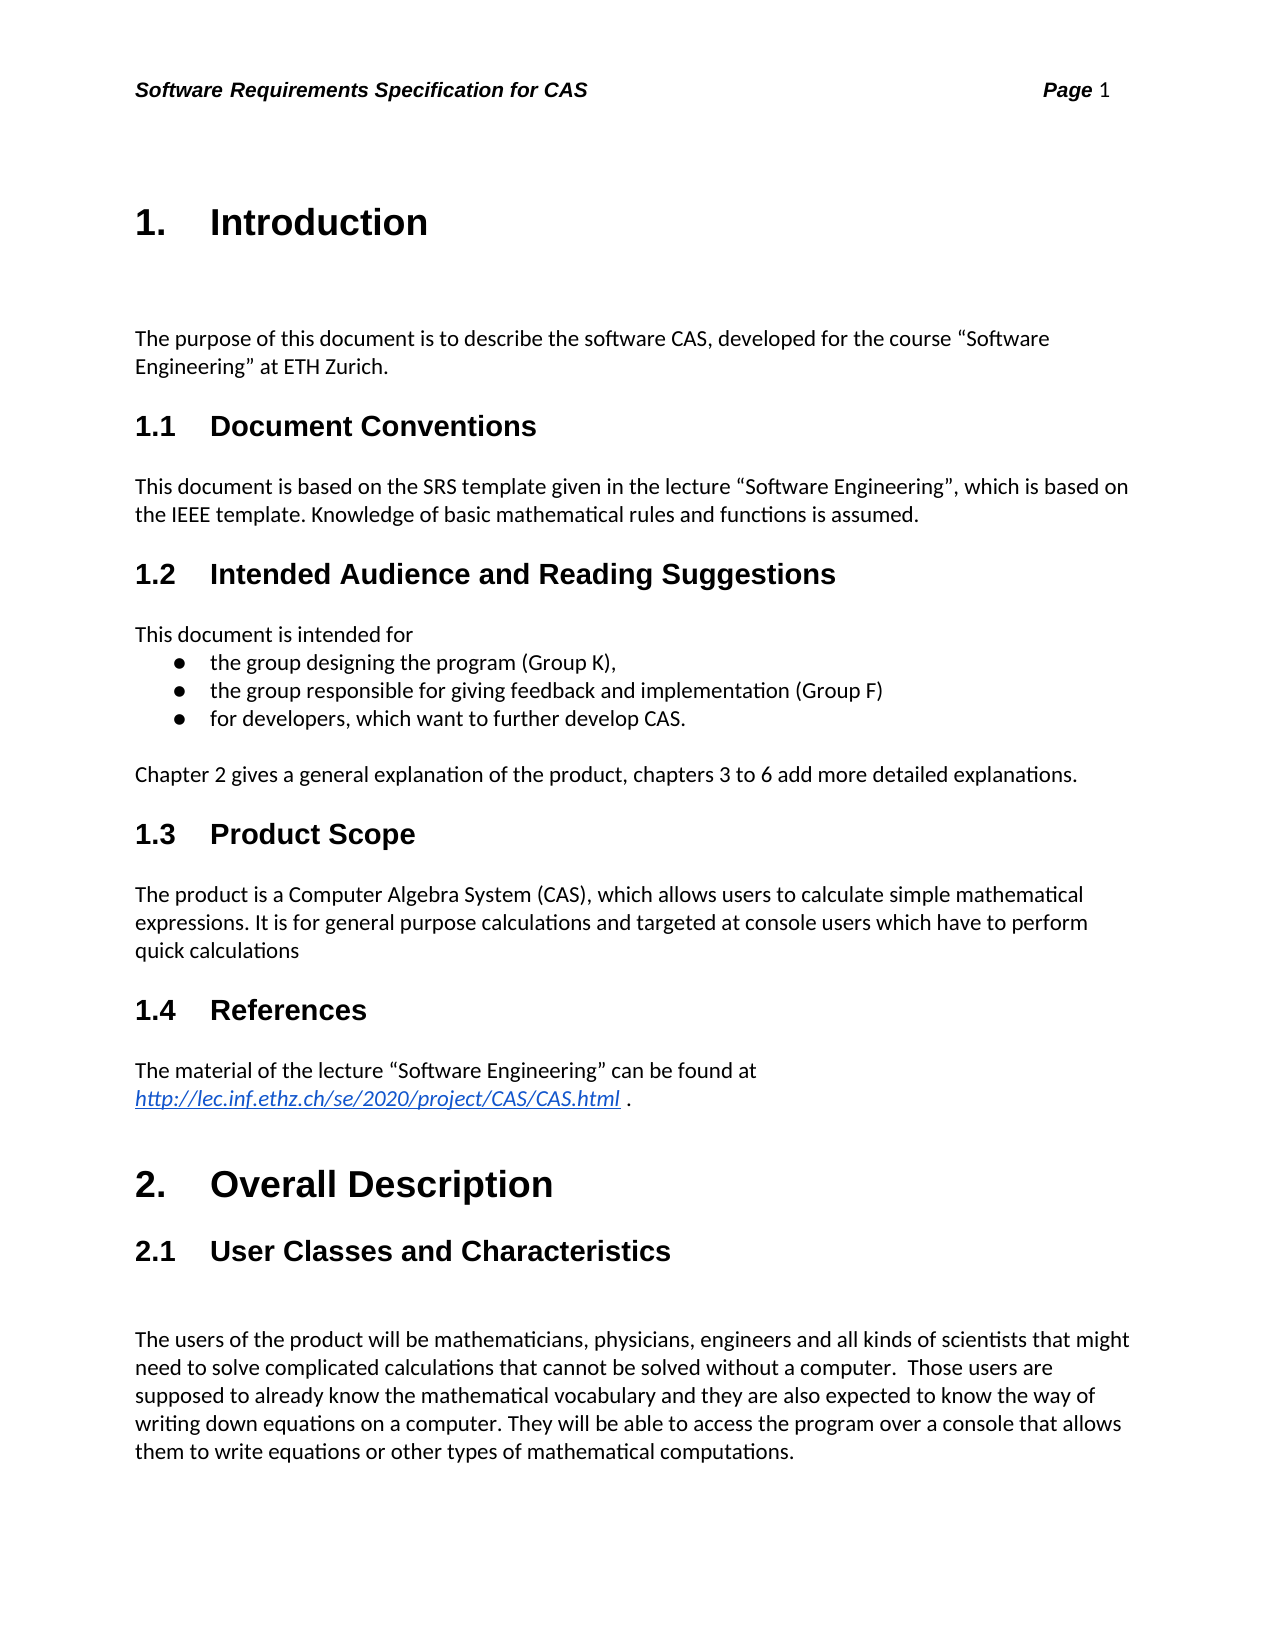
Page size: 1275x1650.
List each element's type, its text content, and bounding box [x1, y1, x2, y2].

text This document is intended for [135, 620, 1140, 648]
list the group responsible for giving feedback and implementation (Group F) [172, 676, 1140, 704]
subtitle User Classes and Characteristics [135, 1234, 1140, 1268]
list the group designing the program (Group K), [172, 648, 1140, 676]
subtitle Document Conventions [135, 409, 1140, 443]
subtitle Introduction [135, 200, 1140, 243]
list for developers, which want to further develop CAS. [172, 704, 1140, 732]
text The purpose of this document is to describe the software CAS, developed for the course “Software Engineering” at ETH Zurich. [135, 324, 1140, 380]
subtitle Overall Description [135, 1162, 1140, 1205]
subtitle References [135, 993, 1140, 1027]
text The users of the product will be mathematicians, physicians, engineers and all kinds of scientists that might need to solve complicated calculations that cannot be solved without a computer. Those users are supposed to already know the mathematical vocabulary and they are also expected to know the way of writing down equations on a computer. They will be able to access the program over a console that allows them to write equations or other types of mathematical computations. [135, 1325, 1140, 1465]
text This document is based on the SRS template given in the lecture “Software Engineering”, which is based on the IEEE template. Knowledge of basic mathematical rules and functions is assumed. [135, 472, 1140, 528]
subtitle Product Scope [135, 817, 1140, 851]
text Chapter 2 gives a general explanation of the product, chapters 3 to 6 add more detailed explanations. [135, 760, 1140, 788]
subtitle Intended Audience and Reading Suggestions [135, 557, 1140, 591]
text The material of the lecture “Software Engineering” can be found at http://lec.inf.ethz.ch/se/2020/project/CAS/CAS.html . [135, 1056, 1140, 1112]
text The product is a Computer Algebra System (CAS), which allows users to calculate simple mathematical expressions. It is for general purpose calculations and targeted at console users which have to perform quick calculations [135, 880, 1140, 964]
